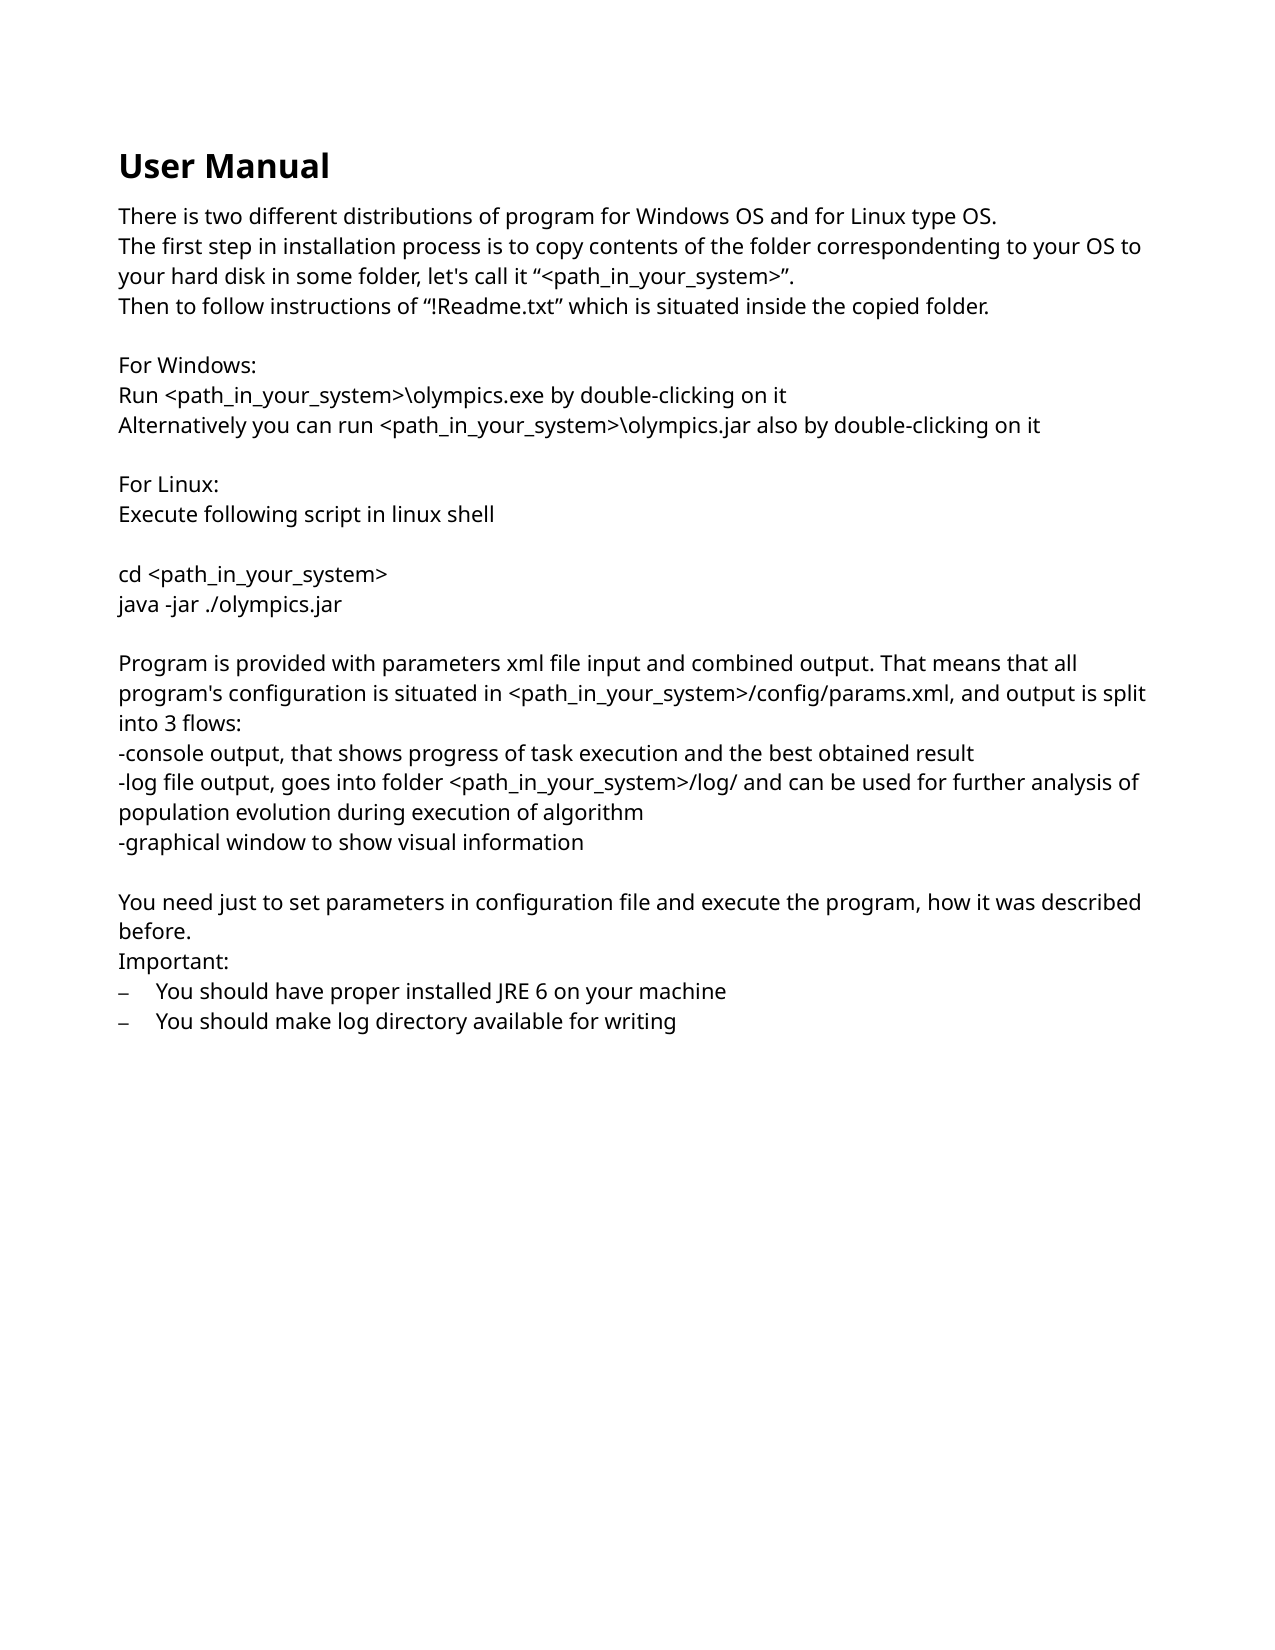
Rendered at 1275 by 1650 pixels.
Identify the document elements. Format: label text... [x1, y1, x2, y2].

text For Windows: [118, 350, 1157, 380]
text Program is provided with parameters xml file input and combined output. That means that all program's configuration is situated in <path_in_your_system>/config/params.xml, and output is split into 3 flows: [118, 648, 1157, 738]
text -graphical window to show visual information [118, 827, 1157, 857]
subtitle User Manual [118, 143, 1157, 189]
text Alternatively you can run <path_in_your_system>\olympics.jar also by double-clicking on it [118, 410, 1157, 440]
text There is two different distributions of program for Windows OS and for Linux type OS. [118, 201, 1157, 231]
text You need just to set parameters in configuration file and execute the program, how it was described before. [118, 887, 1157, 946]
text -console output, that shows progress of task execution and the best obtained result [118, 738, 1157, 767]
text -log file output, goes into folder <path_in_your_system>/log/ and can be used for further analysis of population evolution during execution of algorithm [118, 767, 1157, 827]
text Then to follow instructions of “!Readme.txt” which is situated inside the copied folder. [118, 291, 1157, 321]
text Important: [118, 946, 1157, 976]
text For Linux: [118, 469, 1157, 499]
text cd <path_in_your_system> [118, 559, 1157, 589]
text Execute following script in linux shell [118, 499, 1157, 529]
list You should make log directory available for writing [118, 1006, 1157, 1036]
text The first step in installation process is to copy contents of the folder correspondenting to your OS to your hard disk in some folder, let's call it “<path_in_your_system>”. [118, 231, 1157, 291]
text java -jar ./olympics.jar [118, 589, 1157, 618]
list You should have proper installed JRE 6 on your machine [118, 976, 1157, 1006]
text Run <path_in_your_system>\olympics.exe by double-clicking on it [118, 380, 1157, 410]
